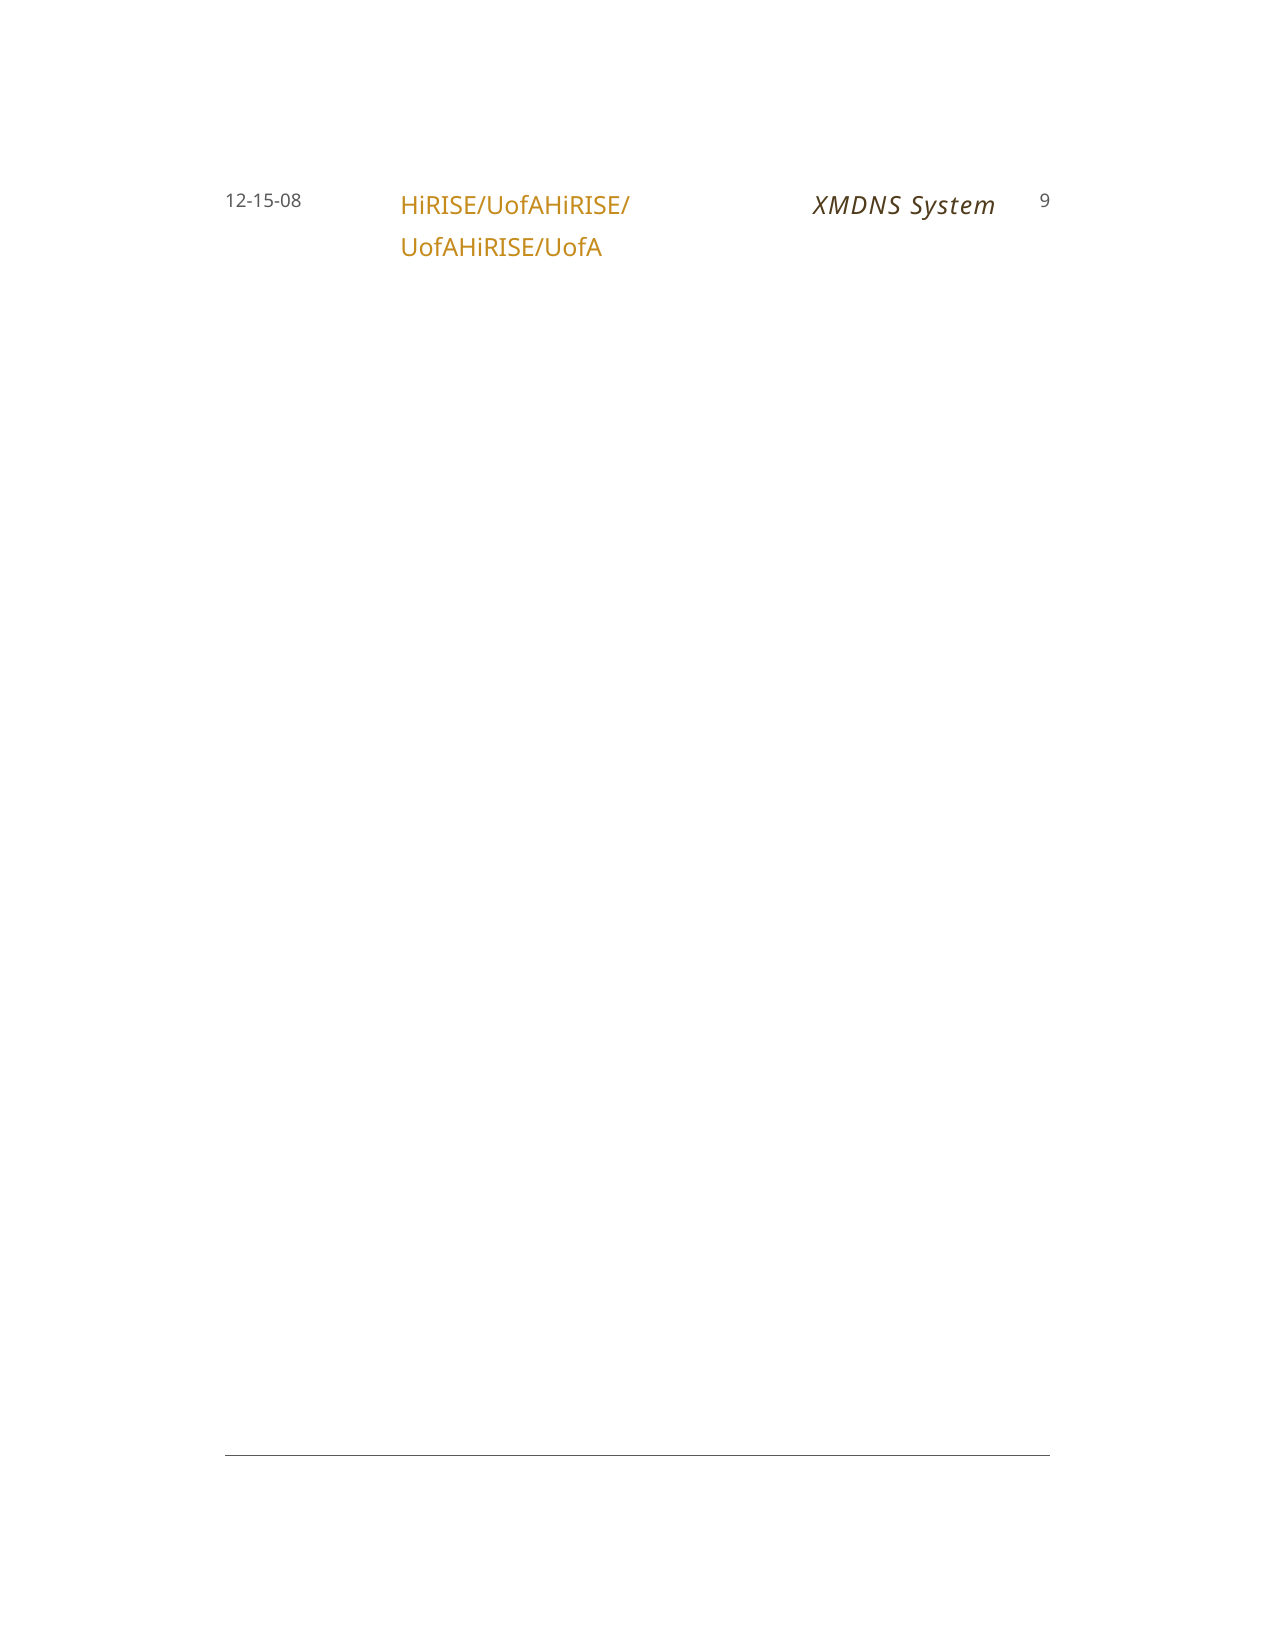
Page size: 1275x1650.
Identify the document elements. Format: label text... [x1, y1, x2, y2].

table_header XMDNS System Proposal [214, 319, 1061, 1429]
